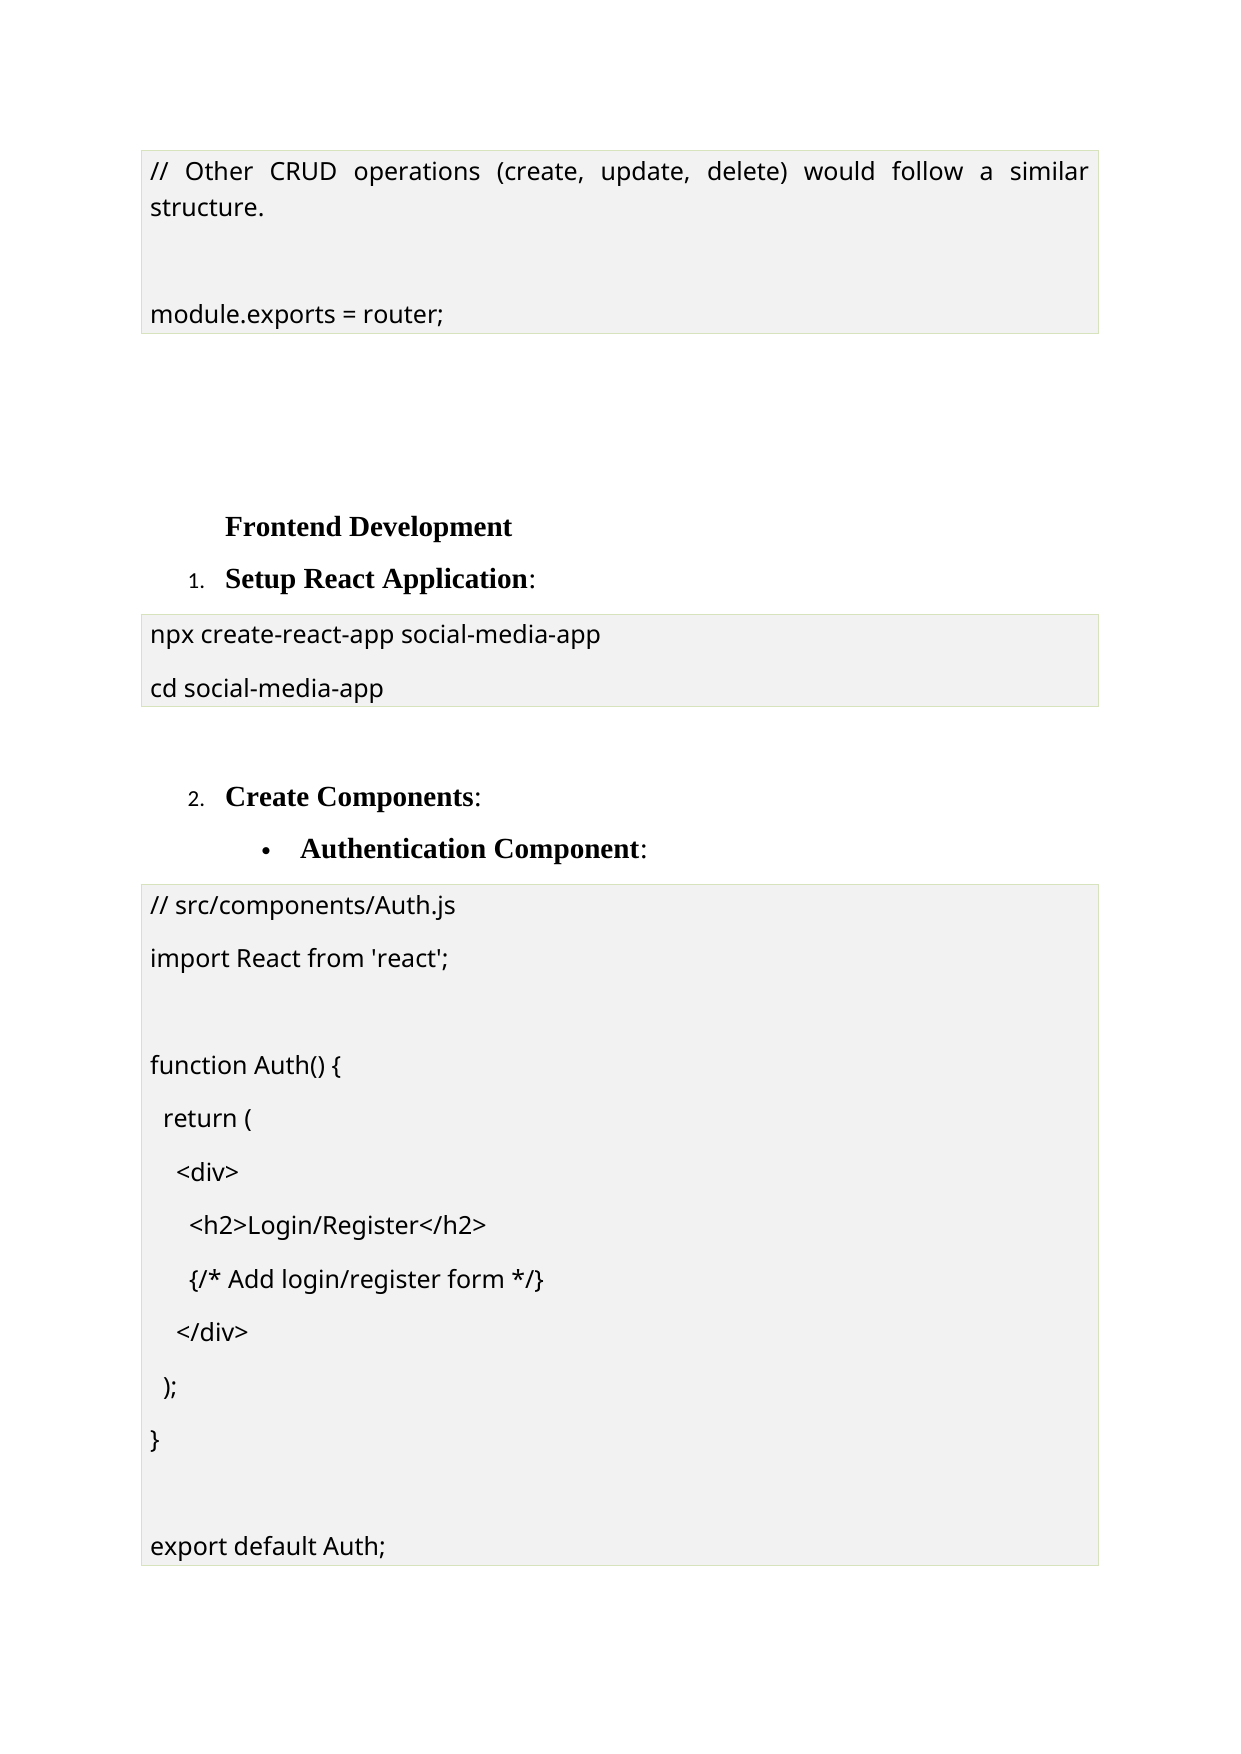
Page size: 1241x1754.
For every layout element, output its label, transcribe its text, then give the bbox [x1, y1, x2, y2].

text <div> [142, 1151, 1098, 1189]
list Authentication Component: [262, 831, 1090, 865]
text module.exports = router; [142, 294, 1098, 333]
text cd social-media-app [142, 667, 1098, 706]
text // src/components/Auth.js [142, 885, 1098, 921]
text import React from 'react'; [142, 938, 1098, 975]
text npx create-react-app social-media-app [142, 615, 1098, 651]
text // Other CRUD operations (create, update, delete) would follow a similar structure. [142, 151, 1098, 224]
text {/* Add login/register form */} [142, 1258, 1098, 1296]
text } [142, 1419, 1098, 1456]
text </div> [142, 1312, 1098, 1349]
text ); [142, 1365, 1098, 1402]
list Setup React Application: [187, 561, 1090, 594]
text return ( [142, 1098, 1098, 1135]
text Frontend Development [150, 509, 1090, 542]
text <h2>Login/Register</h2> [142, 1205, 1098, 1242]
text export default Auth; [142, 1526, 1098, 1565]
list Create Components: [187, 779, 1090, 812]
text function Auth() { [142, 1044, 1098, 1082]
